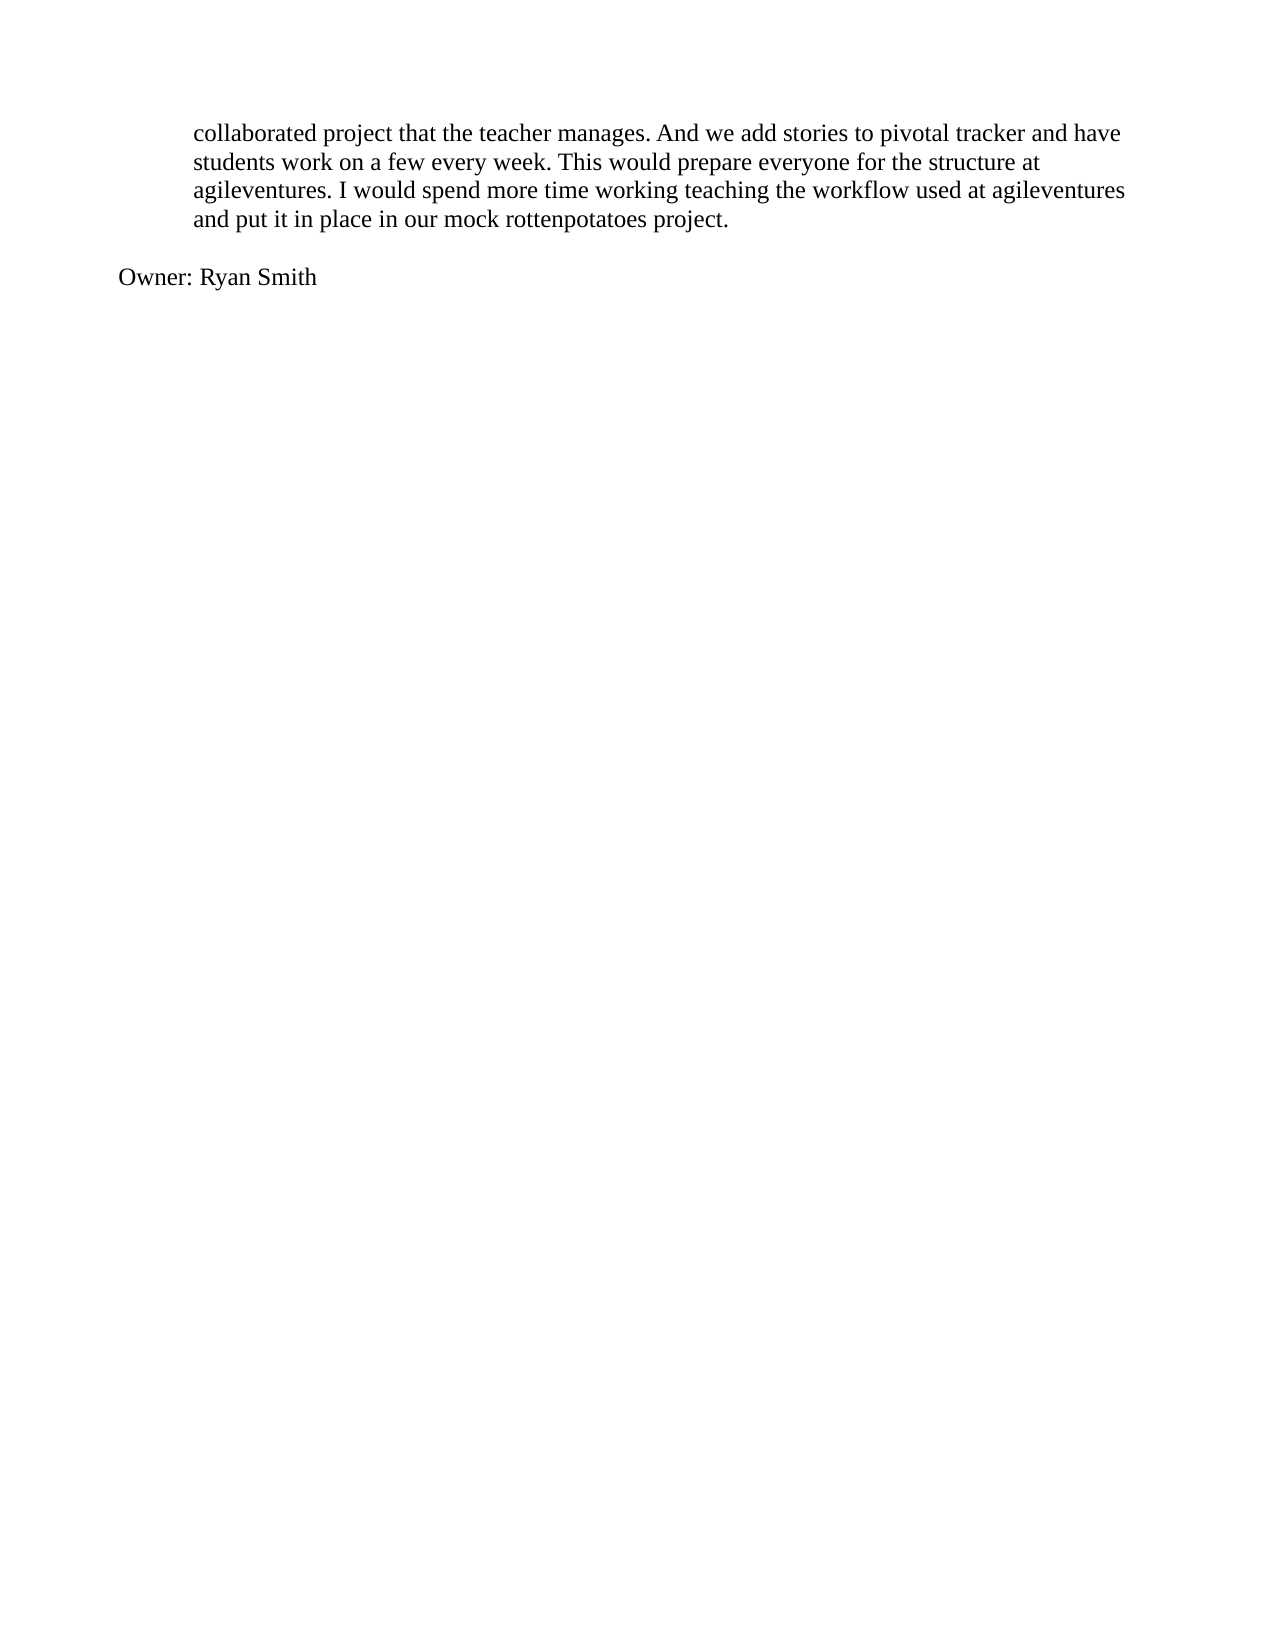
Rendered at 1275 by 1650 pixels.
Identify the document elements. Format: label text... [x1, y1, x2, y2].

list collaborated project that the teacher manages. And we add stories to pivotal tracker and have students work on a few every week. This would prepare everyone for the structure at agileventures. I would spend more time working teaching the workflow used at agileventures and put it in place in our mock rottenpotatoes project. [156, 118, 1157, 233]
text Owner: Ryan Smith [118, 262, 1157, 291]
